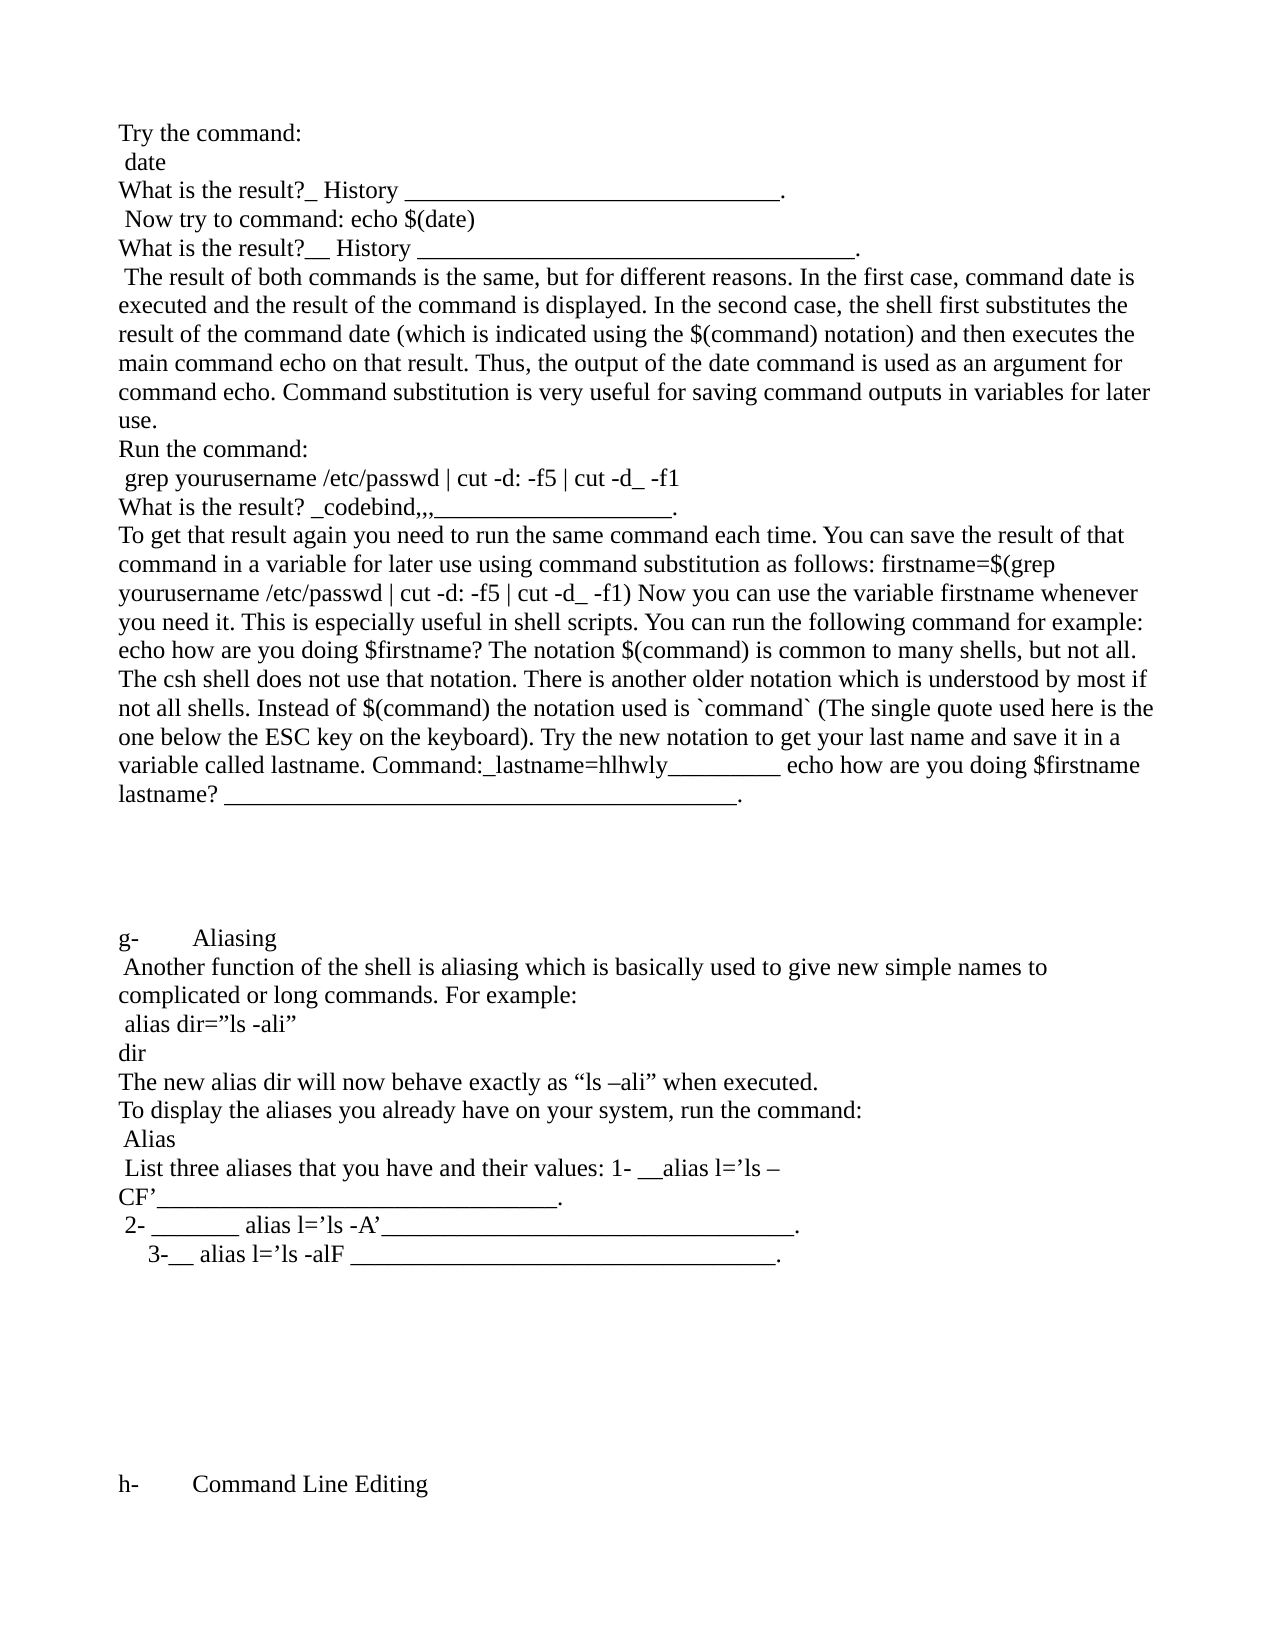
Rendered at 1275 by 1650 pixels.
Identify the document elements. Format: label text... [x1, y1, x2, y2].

text What is the result?__ History ___________________________________. [118, 233, 1157, 262]
text To display the aliases you already have on your system, run the command: [118, 1096, 1157, 1124]
text dir [118, 1038, 1157, 1067]
text To get that result again you need to run the same command each time. You can save the result of that command in a variable for later use using command substitution as follows: firstname=$(grep yourusername /etc/passwd | cut -d: -f5 | cut -d_ -f1) Now you can use the variable firstname whenever you need it. This is especially useful in shell scripts. You can run the following command for example: echo how are you doing $firstname? The notation $(command) is common to many shells, but not all. The csh shell does not use that notation. There is another older notation which is understood by most if not all shells. Instead of $(command) the notation used is `command` (The single quote used here is the one below the ESC key on the keyboard). Try the new notation to get your last name and save it in a variable called lastname. Command:_lastname=hlhwly_________ echo how are you doing $firstname lastname? _________________________________________. [118, 521, 1157, 808]
text What is the result? _codebind,,,___________________. [118, 492, 1157, 521]
text Alias [118, 1124, 1157, 1153]
text Another function of the shell is aliasing which is basically used to give new simple names to complicated or long commands. For example: [118, 952, 1157, 1009]
text Run the command: [118, 434, 1157, 463]
text g- Aliasing [118, 923, 1157, 952]
text h- Command Line Editing [118, 1469, 1157, 1498]
text 2- _______ alias l=’ls -A’_________________________________. [118, 1211, 1157, 1239]
text grep yourusername /etc/passwd | cut -d: -f5 | cut -d_ -f1 [118, 463, 1157, 492]
text date [118, 147, 1157, 176]
text What is the result?_ History ______________________________. [118, 176, 1157, 204]
text List three aliases that you have and their values: 1- __alias l=’ls –CF’________________________________. [118, 1153, 1157, 1211]
text 3-__ alias l=’ls -alF __________________________________. [148, 1239, 1157, 1268]
text Try the command: [118, 118, 1157, 147]
text The result of both commands is the same, but for different reasons. In the first case, command date is executed and the result of the command is displayed. In the second case, the shell first substitutes the result of the command date (which is indicated using the $(command) notation) and then executes the main command echo on that result. Thus, the output of the date command is used as an argument for command echo. Command substitution is very useful for saving command outputs in variables for later use. [118, 262, 1157, 434]
text The new alias dir will now behave exactly as “ls –ali” when executed. [118, 1067, 1157, 1096]
text Now try to command: echo $(date) [118, 204, 1157, 233]
text alias dir=”ls -ali” [118, 1009, 1157, 1038]
